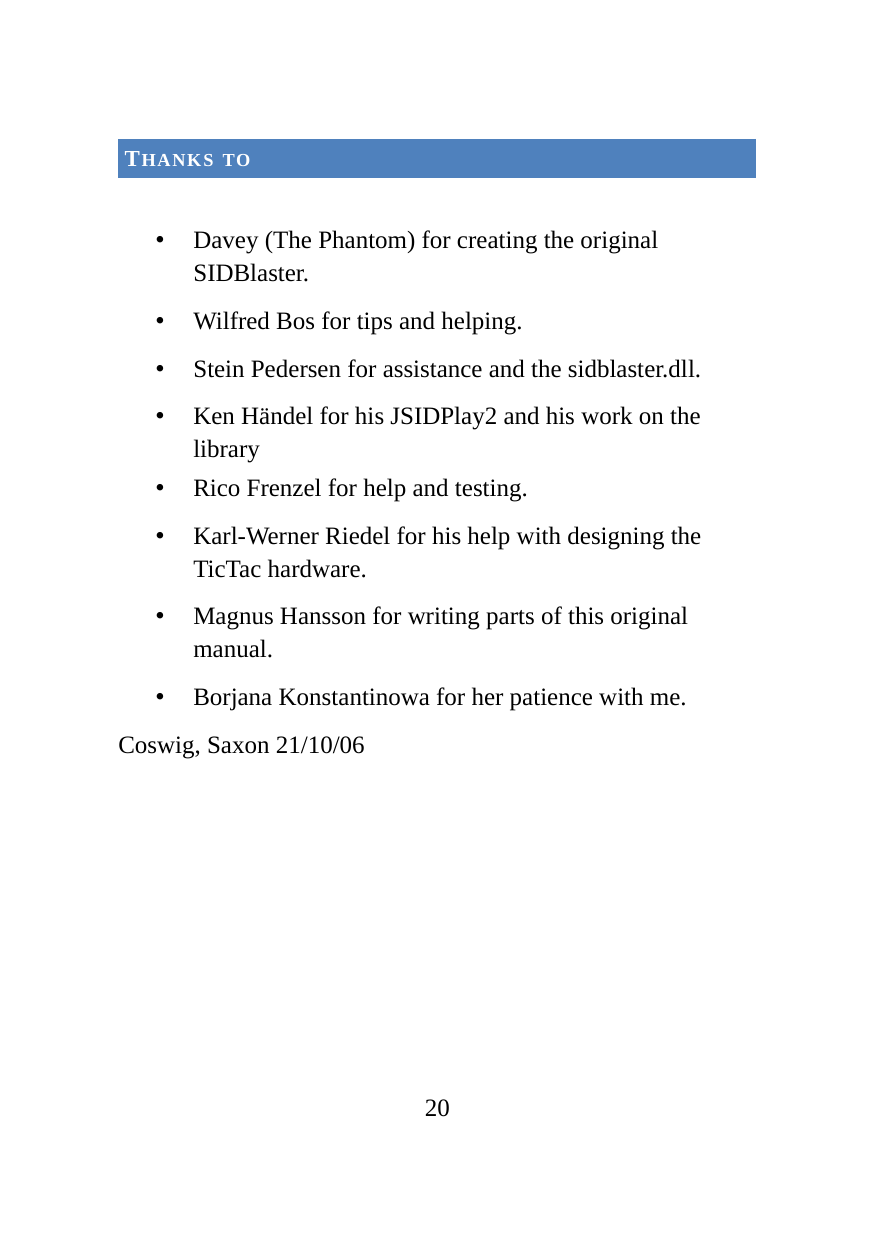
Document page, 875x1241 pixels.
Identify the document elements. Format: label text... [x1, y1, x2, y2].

list Karl-Werner Riedel for his help with designing the TicTac hardware. [156, 521, 756, 583]
list Magnus Hansson for writing parts of this original manual. [156, 601, 756, 663]
list Rico Frenzel for help and testing. [156, 473, 756, 502]
subtitle Thanks to [124, 145, 750, 172]
list Borjana Konstantinowa for her patience with me. [156, 682, 756, 711]
list Stein Pedersen for assistance and the sidblaster.dll. [156, 354, 756, 382]
list Wilfred Bos for tips and helping. [156, 306, 756, 335]
list Davey (The Phantom) for creating the original SIDBlaster. [156, 225, 756, 287]
list Ken Händel for his JSIDPlay2 and his work on the library [156, 401, 756, 463]
list Coswig, Saxon 21/10/06 [118, 730, 756, 758]
